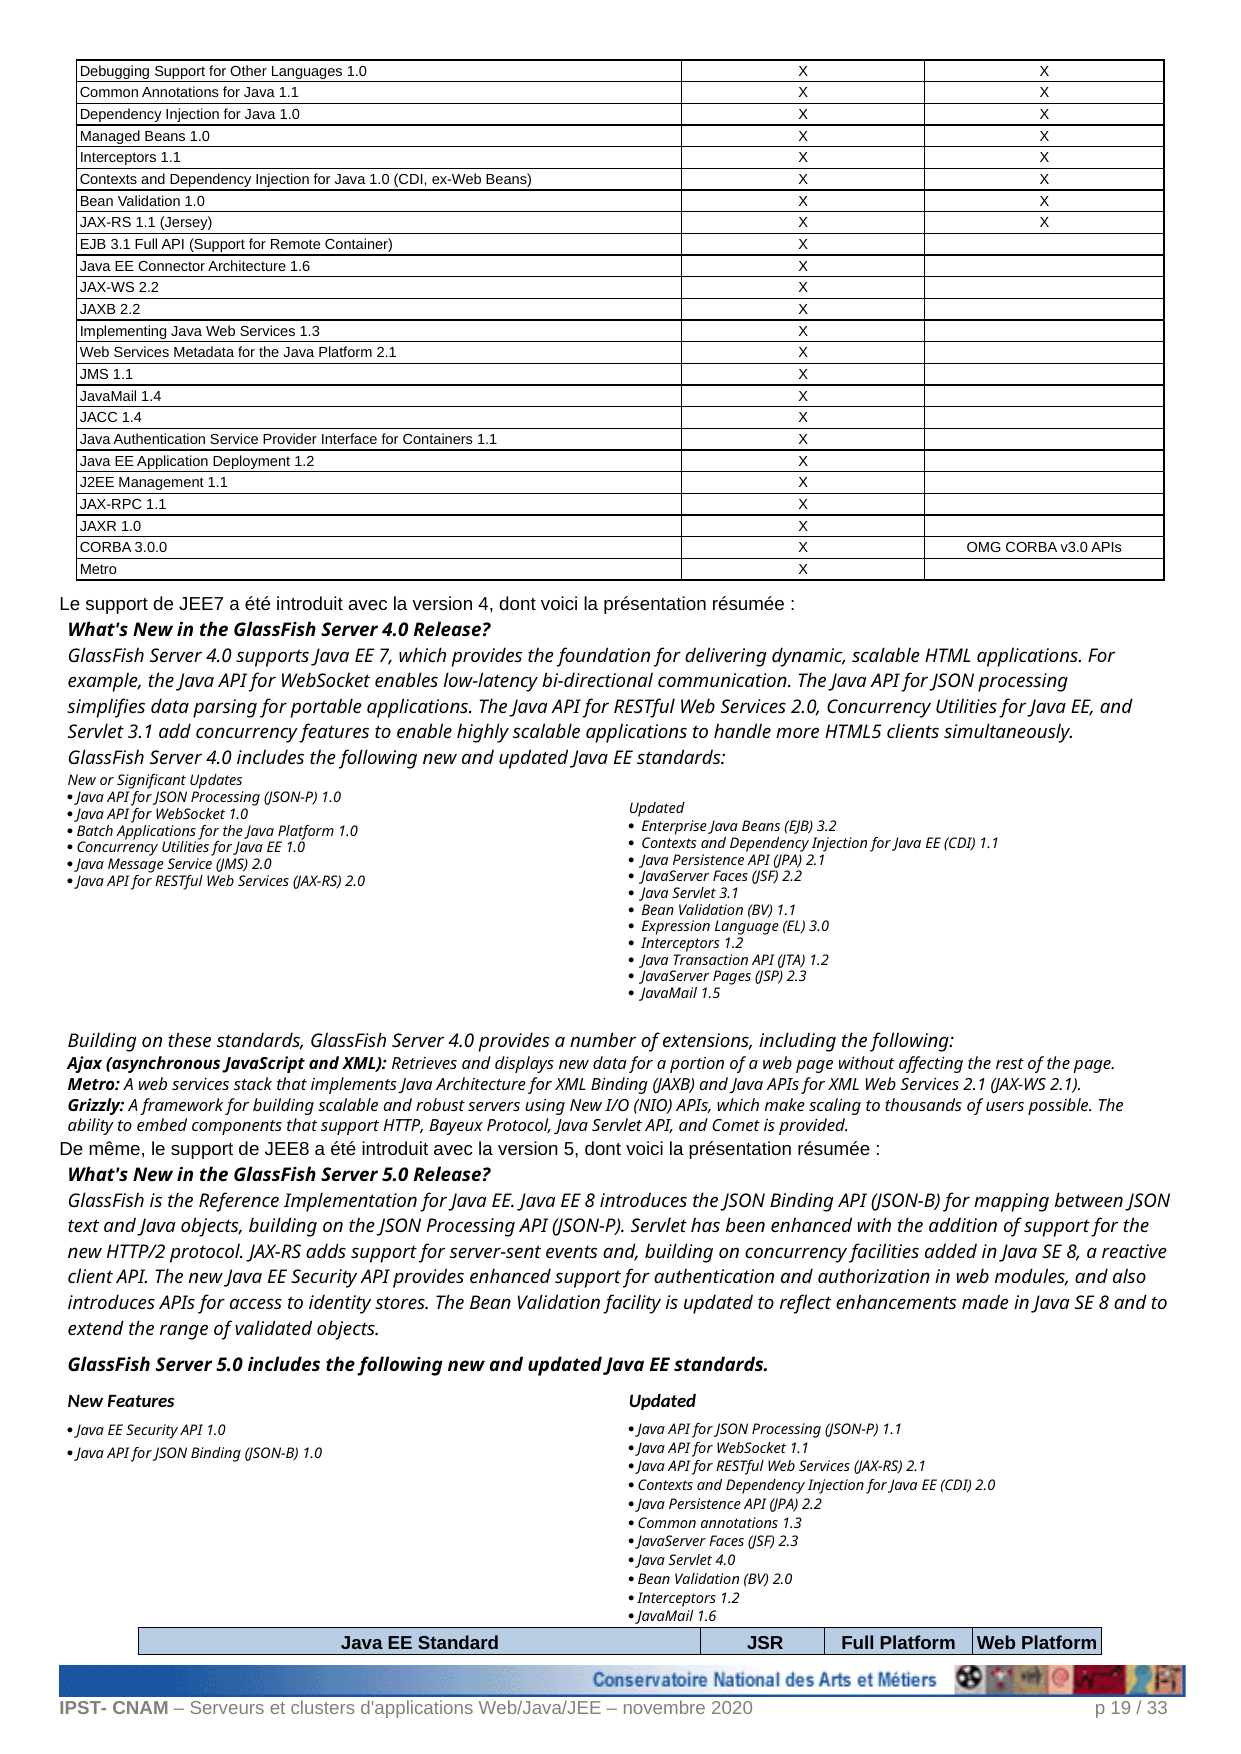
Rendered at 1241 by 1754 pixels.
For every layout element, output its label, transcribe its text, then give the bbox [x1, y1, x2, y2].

list Enterprise Java Beans (EJB) 3.2 [620, 818, 1181, 835]
table_cell JAX-RS 1.1 (Jersey) [77, 212, 681, 232]
table_cell JACC 1.4 [77, 407, 681, 427]
table_cell [925, 559, 1163, 579]
text GlassFish Server 5.0 includes the following new and updated Java EE standards. [59, 1352, 1181, 1377]
text Metro: A web services stack that implements Java Architecture for XML Binding (JAXB) and Java APIs for XML Web Services 2.1 (JAX-WS 2.1). [59, 1073, 1181, 1094]
table_cell Metro [77, 559, 681, 579]
table_cell X [682, 472, 924, 492]
list Java EE Security API 1.0 [59, 1419, 620, 1442]
list Java API for RESTful Web Services (JAX-RS) 2.0 [59, 873, 620, 889]
text Updated [620, 798, 1181, 818]
list Java API for WebSocket 1.0 [59, 806, 620, 823]
list JavaServer Faces (JSF) 2.2 [620, 868, 1181, 885]
list JavaServer Faces (JSF) 2.3 [620, 1533, 1181, 1552]
list Bean Validation (BV) 1.1 [620, 902, 1181, 918]
list Batch Applications for the Java Platform 1.0 [59, 823, 620, 839]
table_cell X [682, 104, 924, 124]
table_header JSR [701, 1628, 824, 1654]
text Building on these standards, GlassFish Server 4.0 provides a number of extensions, including the following: [59, 1027, 1181, 1053]
text GlassFish is the Reference Implementation for Java EE. Java EE 8 introduces the JSON Binding API (JSON-B) for mapping between JSON text and Java objects, building on the JSON Processing API (JSON-P). Servlet has been enhanced with the addition of support for the new HTTP/2 protocol. JAX-RS adds support for server-sent events and, building on concurrency facilities added in Java SE 8, a reactive client API. The new Java EE Security API provides enhanced support for authentication and authorization in web modules, and also introduces APIs for access to identity stores. The Bean Validation facility is updated to reflect enhancements made in Java SE 8 and to extend the range of validated objects. [59, 1187, 1181, 1340]
table_cell Dependency Injection for Java 1.0 [77, 104, 681, 124]
table_cell J2EE Management 1.1 [77, 472, 681, 492]
table_cell X [682, 61, 924, 81]
list Java Persistence API (JPA) 2.1 [620, 852, 1181, 868]
table_cell X [682, 321, 924, 341]
table_cell X [682, 82, 924, 102]
table_cell X [682, 191, 924, 211]
table_cell X [682, 429, 924, 449]
text Updated [620, 1390, 1181, 1415]
text New or Significant Updates [59, 769, 620, 789]
list JavaServer Pages (JSP) 2.3 [620, 968, 1181, 985]
text Grizzly: A framework for building scalable and robust servers using New I/O (NIO) APIs, which make scaling to thousands of users possible. The ability to embed components that support HTTP, Bayeux Protocol, Java Servlet API, and Comet is provided. [59, 1094, 1181, 1138]
table_cell JAXB 2.2 [77, 299, 681, 319]
list Java API for RESTful Web Services (JAX-RS) 2.1 [620, 1458, 1181, 1477]
table_cell X [682, 234, 924, 254]
table_cell X [682, 342, 924, 362]
list Common annotations 1.3 [620, 1515, 1181, 1533]
list Contexts and Dependency Injection for Java EE (CDI) 1.1 [620, 835, 1181, 852]
table_cell EJB 3.1 Full API (Support for Remote Container) [77, 234, 681, 254]
list Java Servlet 3.1 [620, 885, 1181, 902]
text GlassFish Server 4.0 includes the following new and updated Java EE standards: [59, 744, 1181, 769]
table_cell JAXR 1.0 [77, 516, 681, 536]
table_cell Web Services Metadata for the Java Platform 2.1 [77, 342, 681, 362]
table_cell X [682, 147, 924, 167]
list Java API for JSON Binding (JSON-B) 1.0 [59, 1442, 620, 1465]
list Expression Language (EL) 3.0 [620, 918, 1181, 935]
table_cell X [682, 559, 924, 579]
table_cell JAX-WS 2.2 [77, 277, 681, 297]
list Concurrency Utilities for Java EE 1.0 [59, 839, 620, 856]
list Java API for WebSocket 1.1 [620, 1440, 1181, 1458]
table_cell X [682, 212, 924, 232]
list Interceptors 1.2 [620, 935, 1181, 952]
text De même, le support de JEE8 a été introduit avec la version 5, dont voici la présentation résumée : [59, 1138, 1181, 1159]
table_cell [925, 494, 1163, 514]
table_cell X [682, 169, 924, 189]
table_cell [925, 472, 1163, 492]
table_cell [925, 321, 1163, 341]
list JavaMail 1.6 [620, 1608, 1181, 1627]
table_cell [925, 256, 1163, 276]
list Bean Validation (BV) 2.0 [620, 1571, 1181, 1590]
table_cell [925, 516, 1163, 536]
list Interceptors 1.2 [620, 1590, 1181, 1608]
table_cell X [925, 147, 1163, 167]
table_cell Contexts and Dependency Injection for Java 1.0 (CDI, ex-Web Beans) [77, 169, 681, 189]
table_cell Managed Beans 1.0 [77, 126, 681, 146]
table_header Web Platform [973, 1628, 1101, 1654]
table_cell [925, 342, 1163, 362]
table_cell X [925, 169, 1163, 189]
text What's New in the GlassFish Server 4.0 Release? [59, 614, 1181, 642]
table_cell Implementing Java Web Services 1.3 [77, 321, 681, 341]
table_cell X [925, 126, 1163, 146]
table_cell JAX-RPC 1.1 [77, 494, 681, 514]
table_cell OMG CORBA v3.0 APIs [925, 537, 1163, 557]
table_cell [925, 364, 1163, 384]
table_cell X [925, 212, 1163, 232]
table_cell [925, 429, 1163, 449]
table_cell [925, 277, 1163, 297]
table_cell Debugging Support for Other Languages 1.0 [77, 61, 681, 81]
table_cell Common Annotations for Java 1.1 [77, 82, 681, 102]
table_cell JMS 1.1 [77, 364, 681, 384]
table_cell X [682, 407, 924, 427]
table_cell CORBA 3.0.0 [77, 537, 681, 557]
list Java Message Service (JMS) 2.0 [59, 856, 620, 873]
table_header Java EE Standard [139, 1628, 700, 1654]
list Java API for JSON Processing (JSON-P) 1.0 [59, 789, 620, 806]
text New Features [59, 1390, 620, 1413]
text Le support de JEE7 a été introduit avec la version 4, dont voici la présentation résumée : [59, 593, 1181, 614]
table_cell JavaMail 1.4 [77, 386, 681, 406]
text Ajax (asynchronous JavaScript and XML): Retrieves and displays new data for a portion of a web page without affecting the rest of the page. [59, 1053, 1181, 1073]
table_cell X [682, 256, 924, 276]
list Java Persistence API (JPA) 2.2 [620, 1496, 1181, 1515]
table_cell X [925, 82, 1163, 102]
table_cell X [682, 126, 924, 146]
table_cell X [682, 516, 924, 536]
table_cell X [682, 537, 924, 557]
table_cell Java Authentication Service Provider Interface for Containers 1.1 [77, 429, 681, 449]
table_cell X [682, 451, 924, 471]
table_cell [925, 407, 1163, 427]
table_cell Interceptors 1.1 [77, 147, 681, 167]
text What's New in the GlassFish Server 5.0 Release? [59, 1159, 1181, 1187]
table_cell Java EE Connector Architecture 1.6 [77, 256, 681, 276]
list Java API for JSON Processing (JSON-P) 1.1 [620, 1421, 1181, 1440]
table_cell [925, 299, 1163, 319]
list Contexts and Dependency Injection for Java EE (CDI) 2.0 [620, 1477, 1181, 1496]
list Java Servlet 4.0 [620, 1552, 1181, 1571]
table_cell X [925, 61, 1163, 81]
table_cell X [682, 277, 924, 297]
table_cell X [925, 104, 1163, 124]
list JavaMail 1.5 [620, 985, 1181, 1002]
list Java Transaction API (JTA) 1.2 [620, 952, 1181, 968]
table_cell [925, 386, 1163, 406]
table_cell [925, 234, 1163, 254]
table_cell X [682, 494, 924, 514]
text GlassFish Server 4.0 supports Java EE 7, which provides the foundation for delivering dynamic, scalable HTML applications. For example, the Java API for WebSocket enables low-latency bi-directional communication. The Java API for JSON processing [59, 642, 1181, 693]
table_cell X [682, 299, 924, 319]
table_cell X [682, 386, 924, 406]
table_header Full Platform [825, 1628, 972, 1654]
table_cell [925, 451, 1163, 471]
table_cell Java EE Application Deployment 1.2 [77, 451, 681, 471]
table_cell Bean Validation 1.0 [77, 191, 681, 211]
table_cell X [925, 191, 1163, 211]
table_cell X [682, 364, 924, 384]
text simplifies data parsing for portable applications. The Java API for RESTful Web Services 2.0, Concurrency Utilities for Java EE, and Servlet 3.1 add concurrency features to enable highly scalable applications to handle more HTML5 clients simultaneously. [59, 693, 1181, 744]
